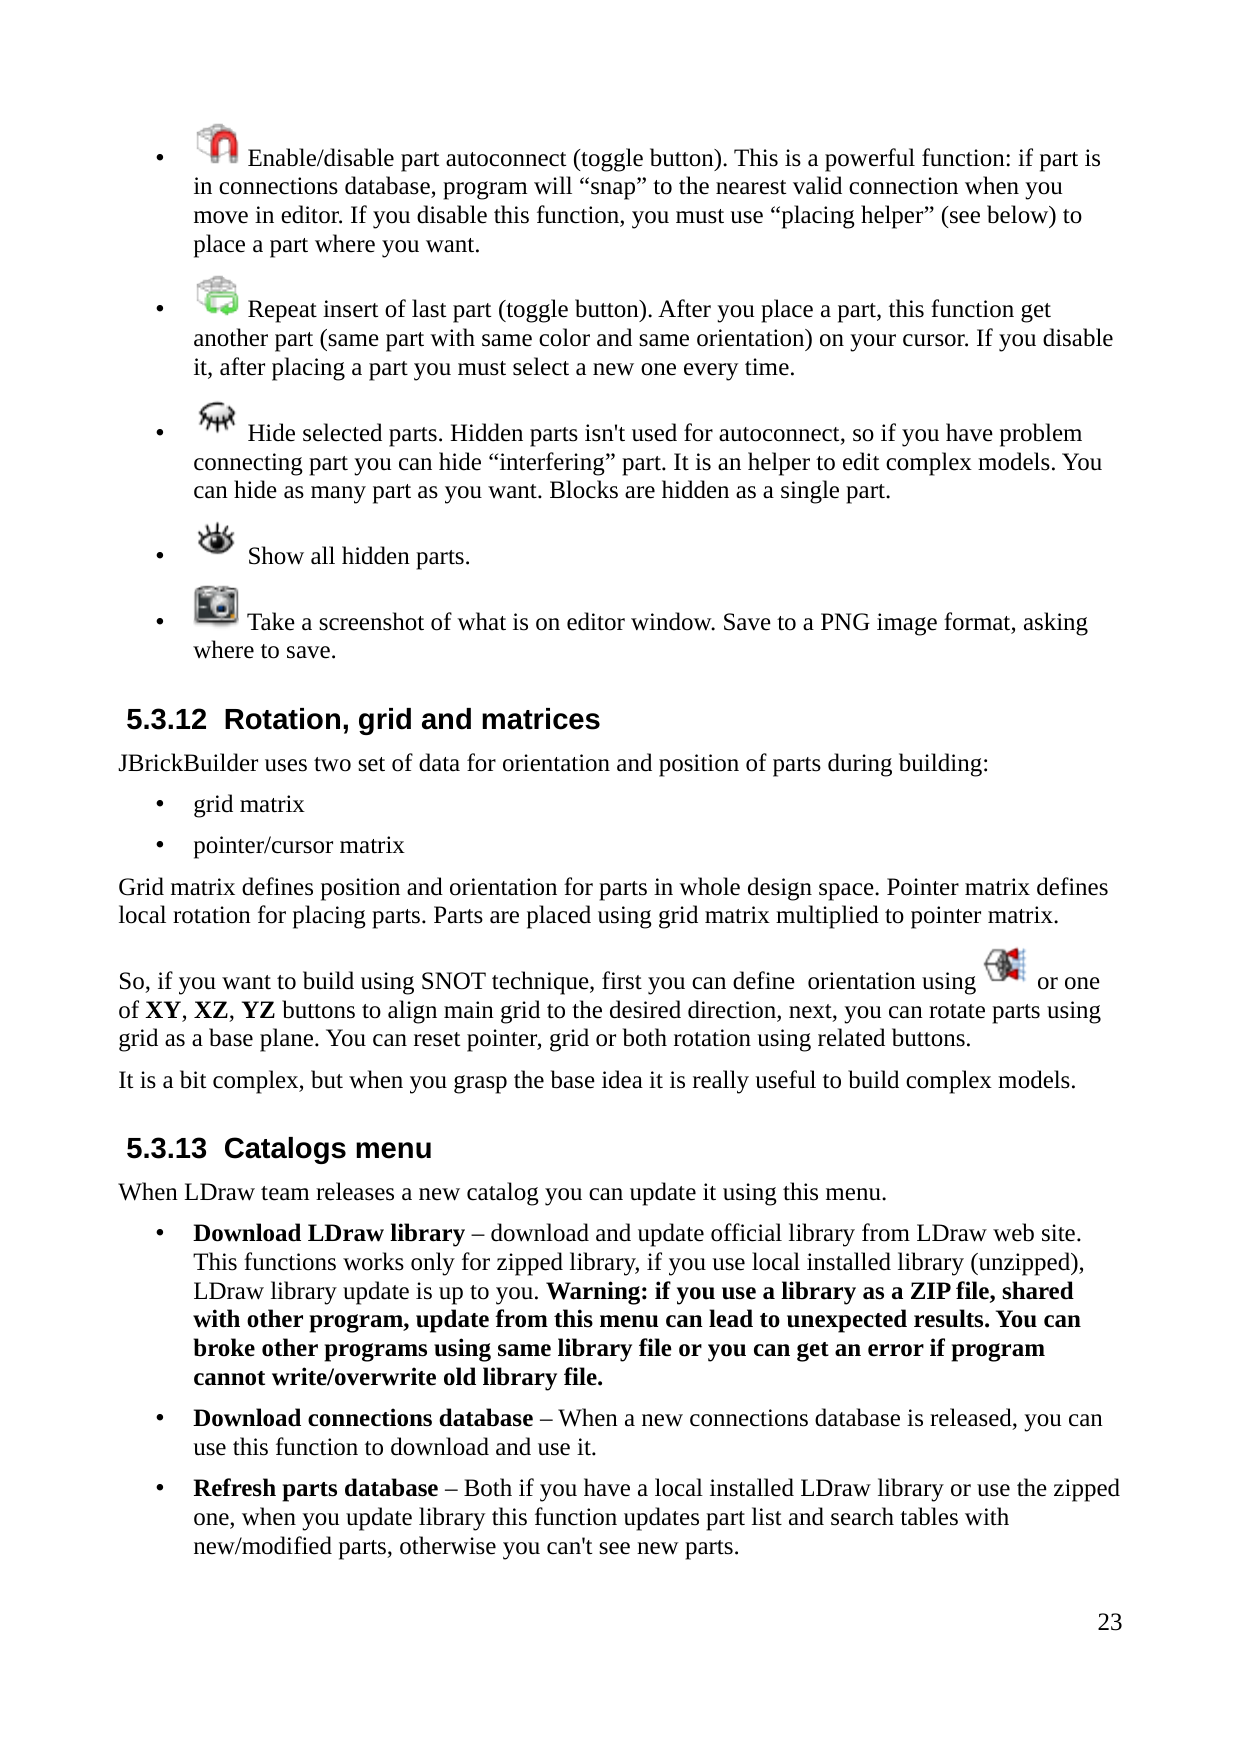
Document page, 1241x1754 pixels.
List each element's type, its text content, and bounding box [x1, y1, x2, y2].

text When LDraw team releases a new catalog you can update it using this menu. [118, 1177, 1122, 1206]
picture [193, 270, 241, 318]
text It is a bit complex, but when you grasp the base idea it is really useful to build complex models. [118, 1065, 1122, 1093]
picture [193, 118, 241, 166]
list grid matrix [156, 789, 1122, 818]
list Enable/disable part autoconnect (toggle button). This is a powerful function: if part is in connections database, program will “snap” to the nearest valid connection when you move in editor. If you disable this function, you must use “placing helper” (see below) to place a part where you want. [156, 118, 1122, 258]
list pointer/cursor matrix [156, 830, 1122, 859]
text Grid matrix defines position and orientation for parts in whole design space. Pointer matrix defines local rotation for placing parts. Parts are placed using grid matrix multiplied to pointer matrix. [118, 872, 1122, 929]
list Take a screenshot of what is on editor window. Save to a PNG image format, asking where to save. [156, 582, 1122, 664]
text JBrickBuilder uses two set of data for orientation and position of parts during building: [118, 748, 1122, 777]
picture [193, 582, 241, 631]
list Refresh parts database – Both if you have a local installed LDraw library or use the zipped one, when you update library this function updates part list and search tables with new/modified parts, otherwise you can't see new parts. [156, 1473, 1122, 1559]
list Download LDraw library – download and update official library from LDraw web site. This functions works only for zipped library, if you use local installed library (unzipped), LDraw library update is up to you. Warning: if you use a library as a ZIP file, shared with other program, update from this menu can lead to unexpected results. You can broke other programs using same library file or you can get an error if program cannot write/overwrite old library file. [156, 1218, 1122, 1391]
subtitle Rotation, grid and matrices [118, 702, 1122, 735]
picture [982, 941, 1031, 990]
list Show all hidden parts. [156, 517, 1122, 570]
list Download connections database – When a new connections database is released, you can use this function to download and use it. [156, 1403, 1122, 1461]
subtitle Catalogs menu [118, 1131, 1122, 1164]
list Repeat insert of last part (toggle button). After you place a part, this function get another part (same part with same color and same orientation) on your cursor. If you disable it, after placing a part you must select a new one every time. [156, 270, 1122, 381]
text So, if you want to build using SNOT technique, first you can define orientation using or one of XY, XZ, YZ buttons to align main grid to the desired direction, next, you can rotate parts using grid as a base plane. You can reset pointer, grid or both rotation using related buttons. [118, 942, 1122, 1052]
list Hide selected parts. Hidden parts isn't used for autoconnect, so if you have problem connecting part you can hide “interfering” part. It is an helper to edit complex models. You can hide as many part as you want. Blocks are hidden as a single part. [156, 393, 1122, 504]
picture [193, 516, 241, 565]
picture [193, 393, 241, 442]
